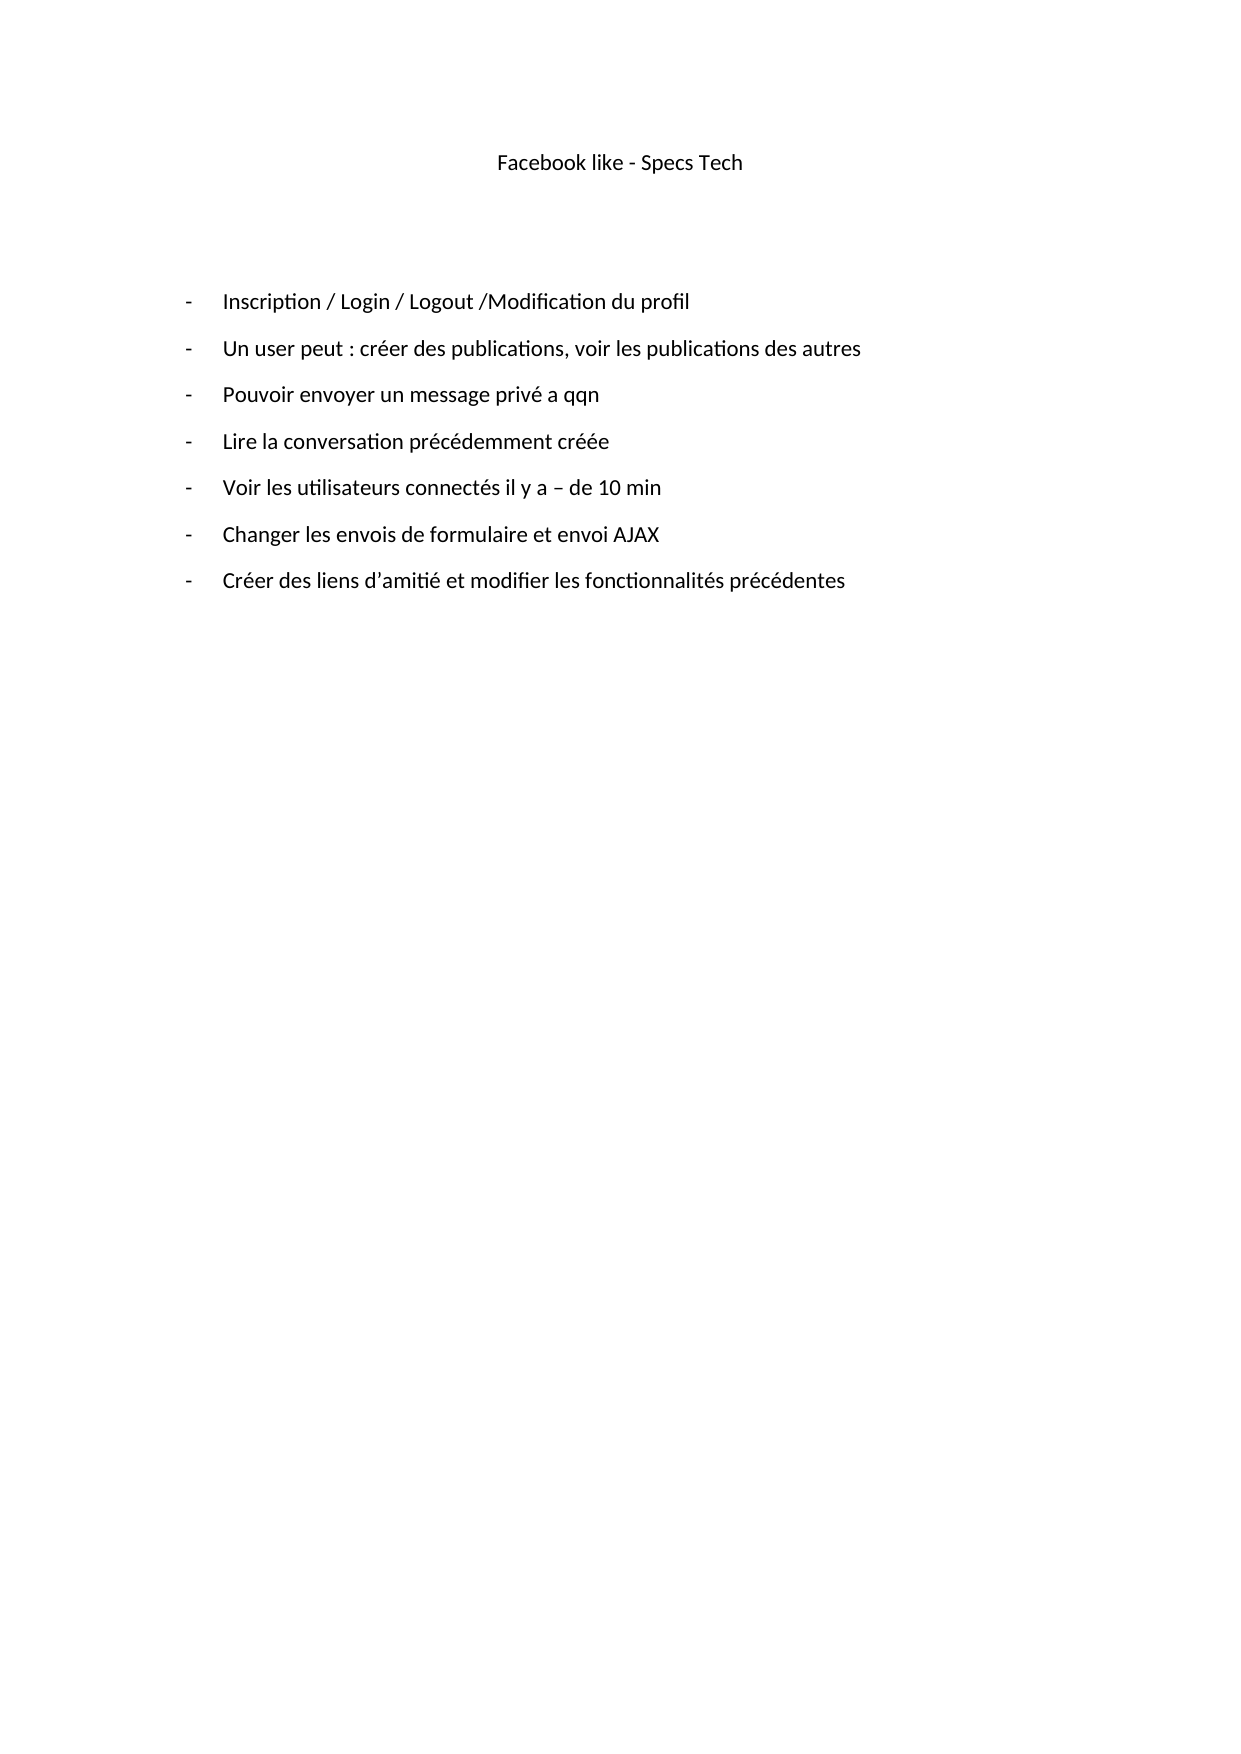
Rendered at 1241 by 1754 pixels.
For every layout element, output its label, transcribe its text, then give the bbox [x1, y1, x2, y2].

list Lire la conversation précédemment créée [185, 427, 1093, 455]
text Facebook like - Specs Tech [148, 148, 1093, 176]
list Changer les envois de formulaire et envoi AJAX [185, 520, 1093, 548]
list Un user peut : créer des publications, voir les publications des autres [185, 334, 1093, 362]
list Pouvoir envoyer un message privé a qqn [185, 380, 1093, 408]
list Voir les utilisateurs connectés il y a – de 10 min [185, 473, 1093, 502]
list Inscription / Login / Logout /Modification du profil [185, 287, 1093, 315]
list Créer des liens d’amitié et modifier les fonctionnalités précédentes [185, 567, 1093, 595]
